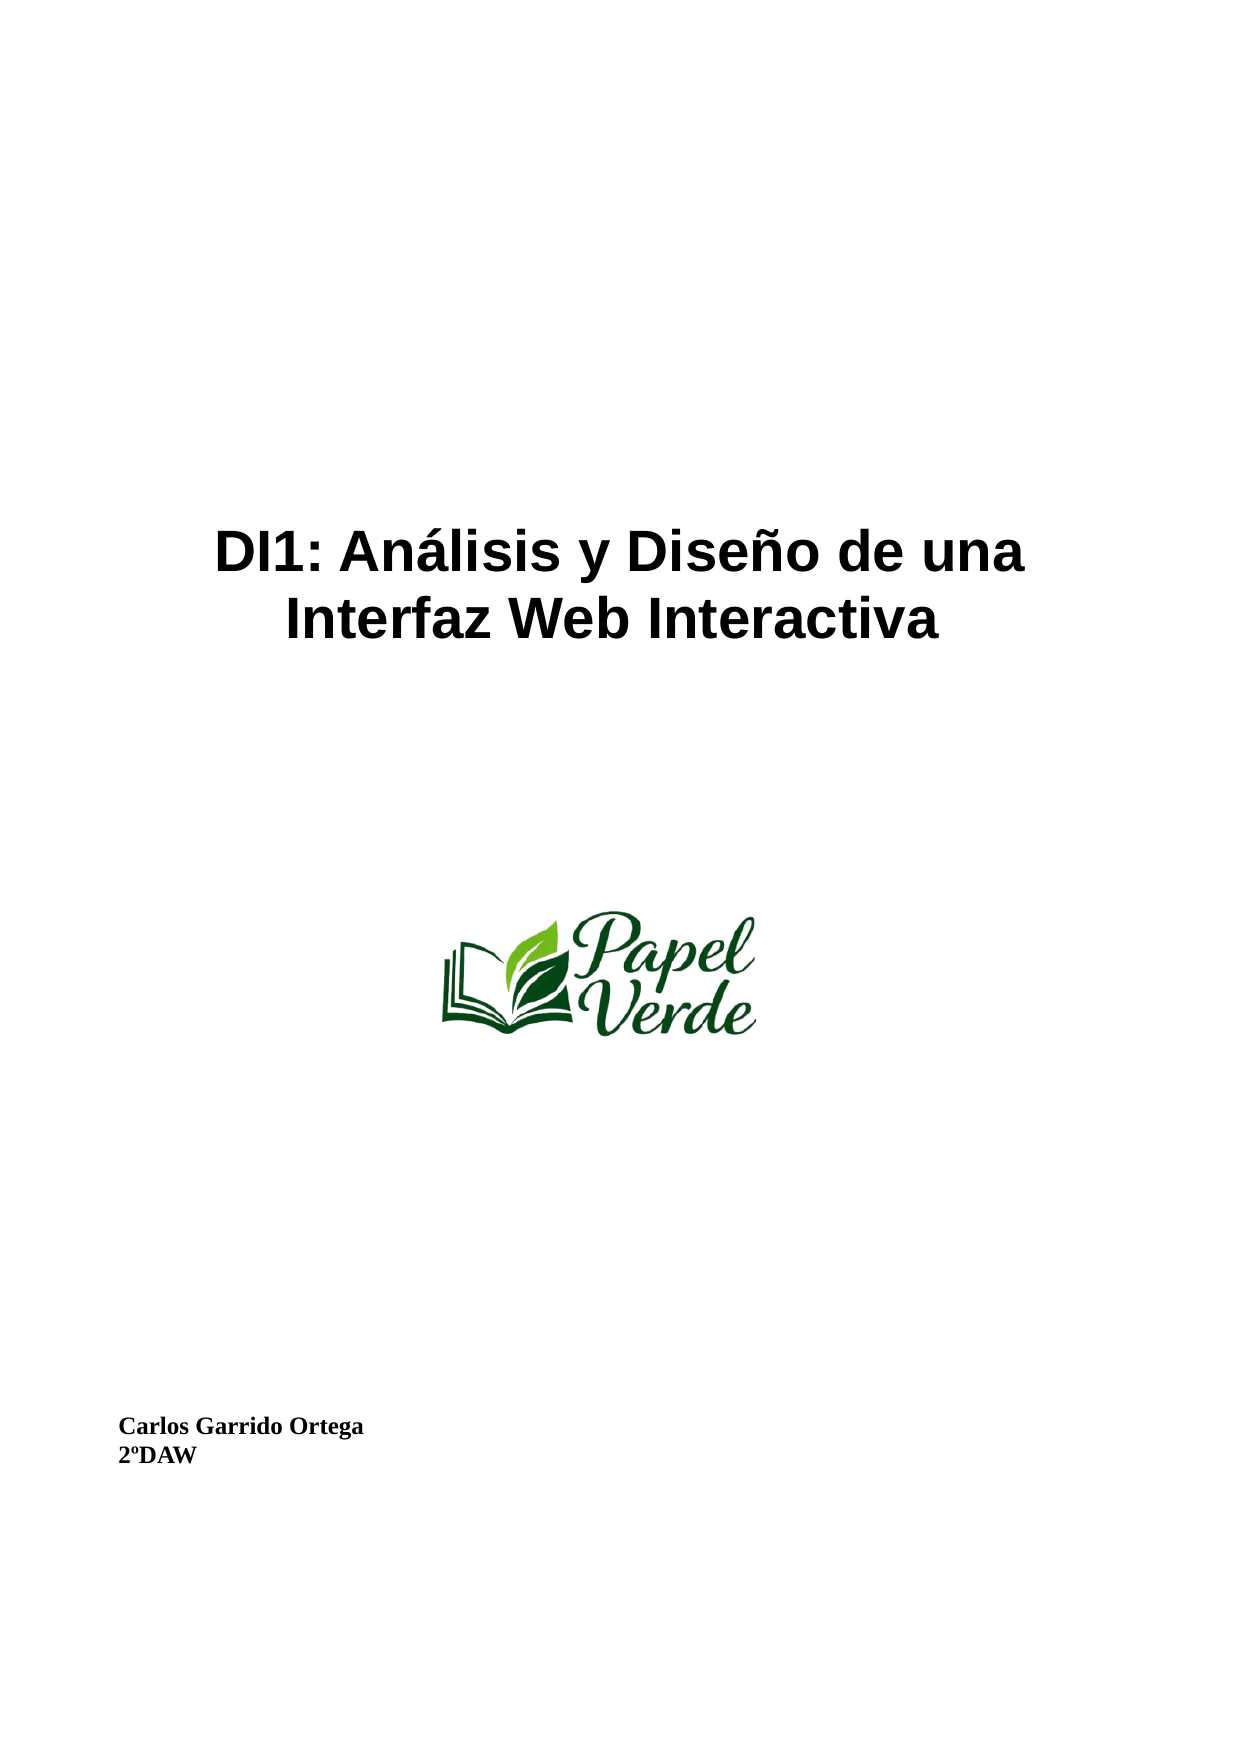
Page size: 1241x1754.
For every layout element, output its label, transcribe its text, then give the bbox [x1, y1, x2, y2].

picture [342, 818, 899, 1189]
title DI1: Análisis y Diseño de una Interfaz Web Interactiva [118, 517, 1122, 651]
text Carlos Garrido Ortega [118, 1411, 1122, 1440]
text 2ºDAW [118, 1440, 1122, 1468]
